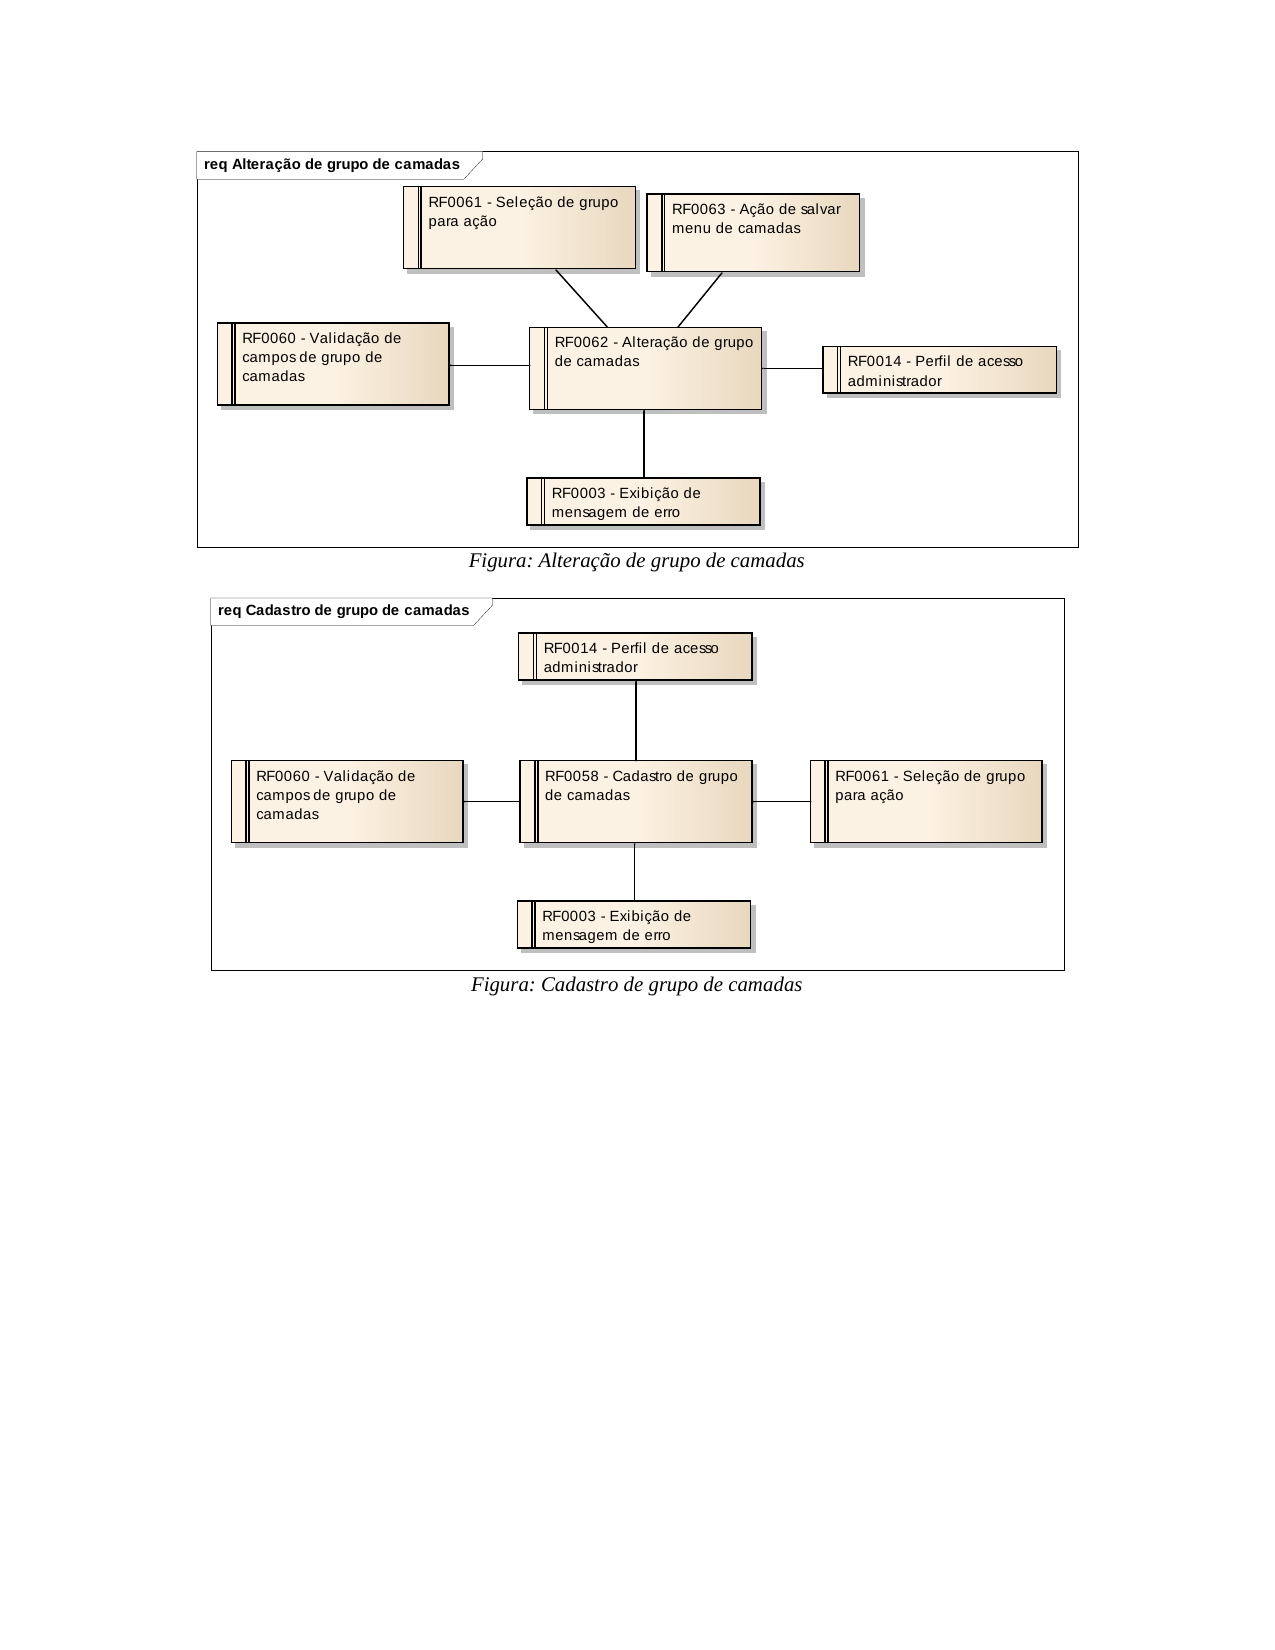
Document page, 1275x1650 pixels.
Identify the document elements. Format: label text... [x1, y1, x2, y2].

text Figura: Alteração de grupo de camadas [150, 548, 1125, 572]
text Figura: Cadastro de grupo de camadas [150, 971, 1125, 996]
